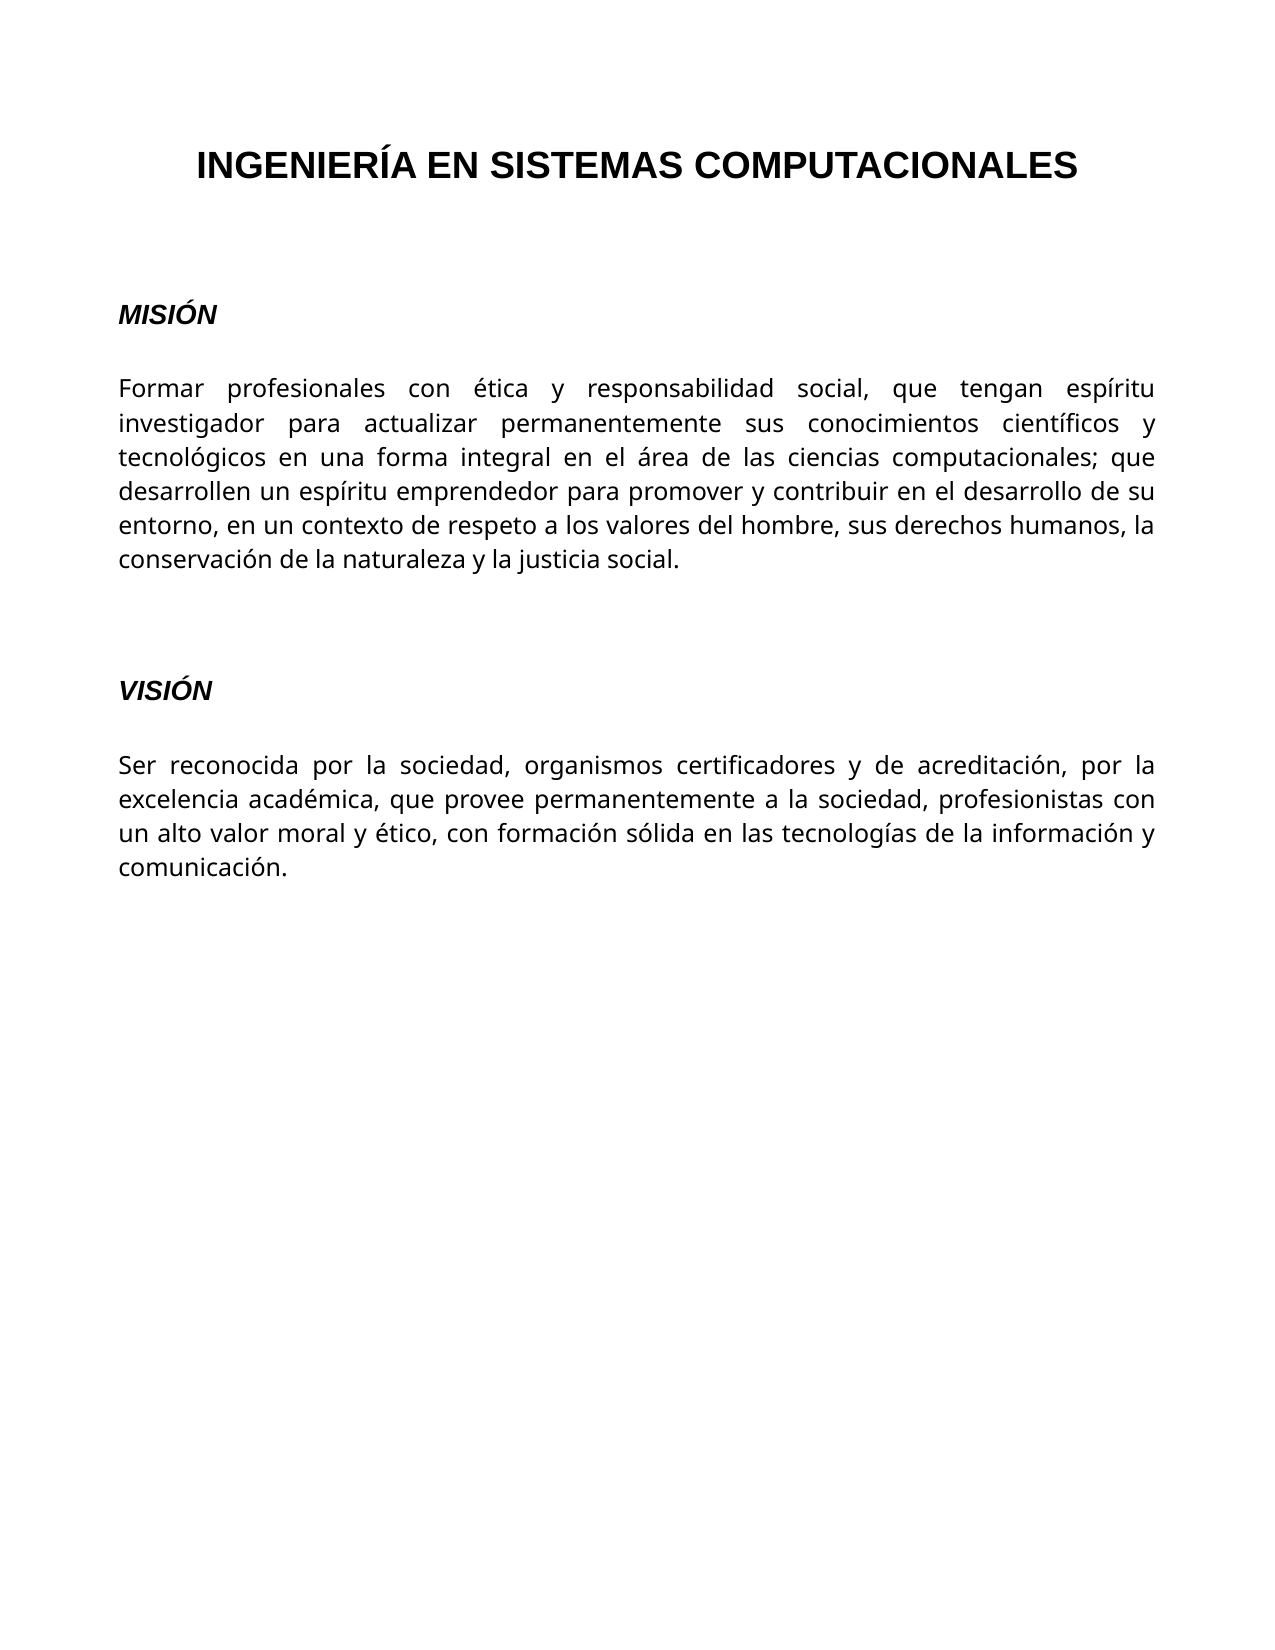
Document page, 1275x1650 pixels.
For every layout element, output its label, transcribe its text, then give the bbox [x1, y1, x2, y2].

subtitle INGENIERÍA EN SISTEMAS COMPUTACIONALES [118, 143, 1157, 187]
subtitle MISIÓN [118, 298, 1157, 330]
subtitle VISIÓN [118, 674, 1157, 706]
text Formar profesionales con ética y responsabilidad social, que tengan espíritu investigador para actualizar permanentemente sus conocimientos científicos y tecnológicos en una forma integral en el área de las ciencias computacionales; que desarrollen un espíritu emprendedor para promover y contribuir en el desarrollo de su entorno, en un contexto de respeto a los valores del hombre, sus derechos humanos, la conservación de la naturaleza y la justicia social. [118, 371, 1157, 576]
text Ser reconocida por la sociedad, organismos certificadores y de acreditación, por la excelencia académica, que provee permanentemente a la sociedad, profesionistas con un alto valor moral y ético, con formación sólida en las tecnologías de la información y comunicación. [118, 747, 1157, 884]
